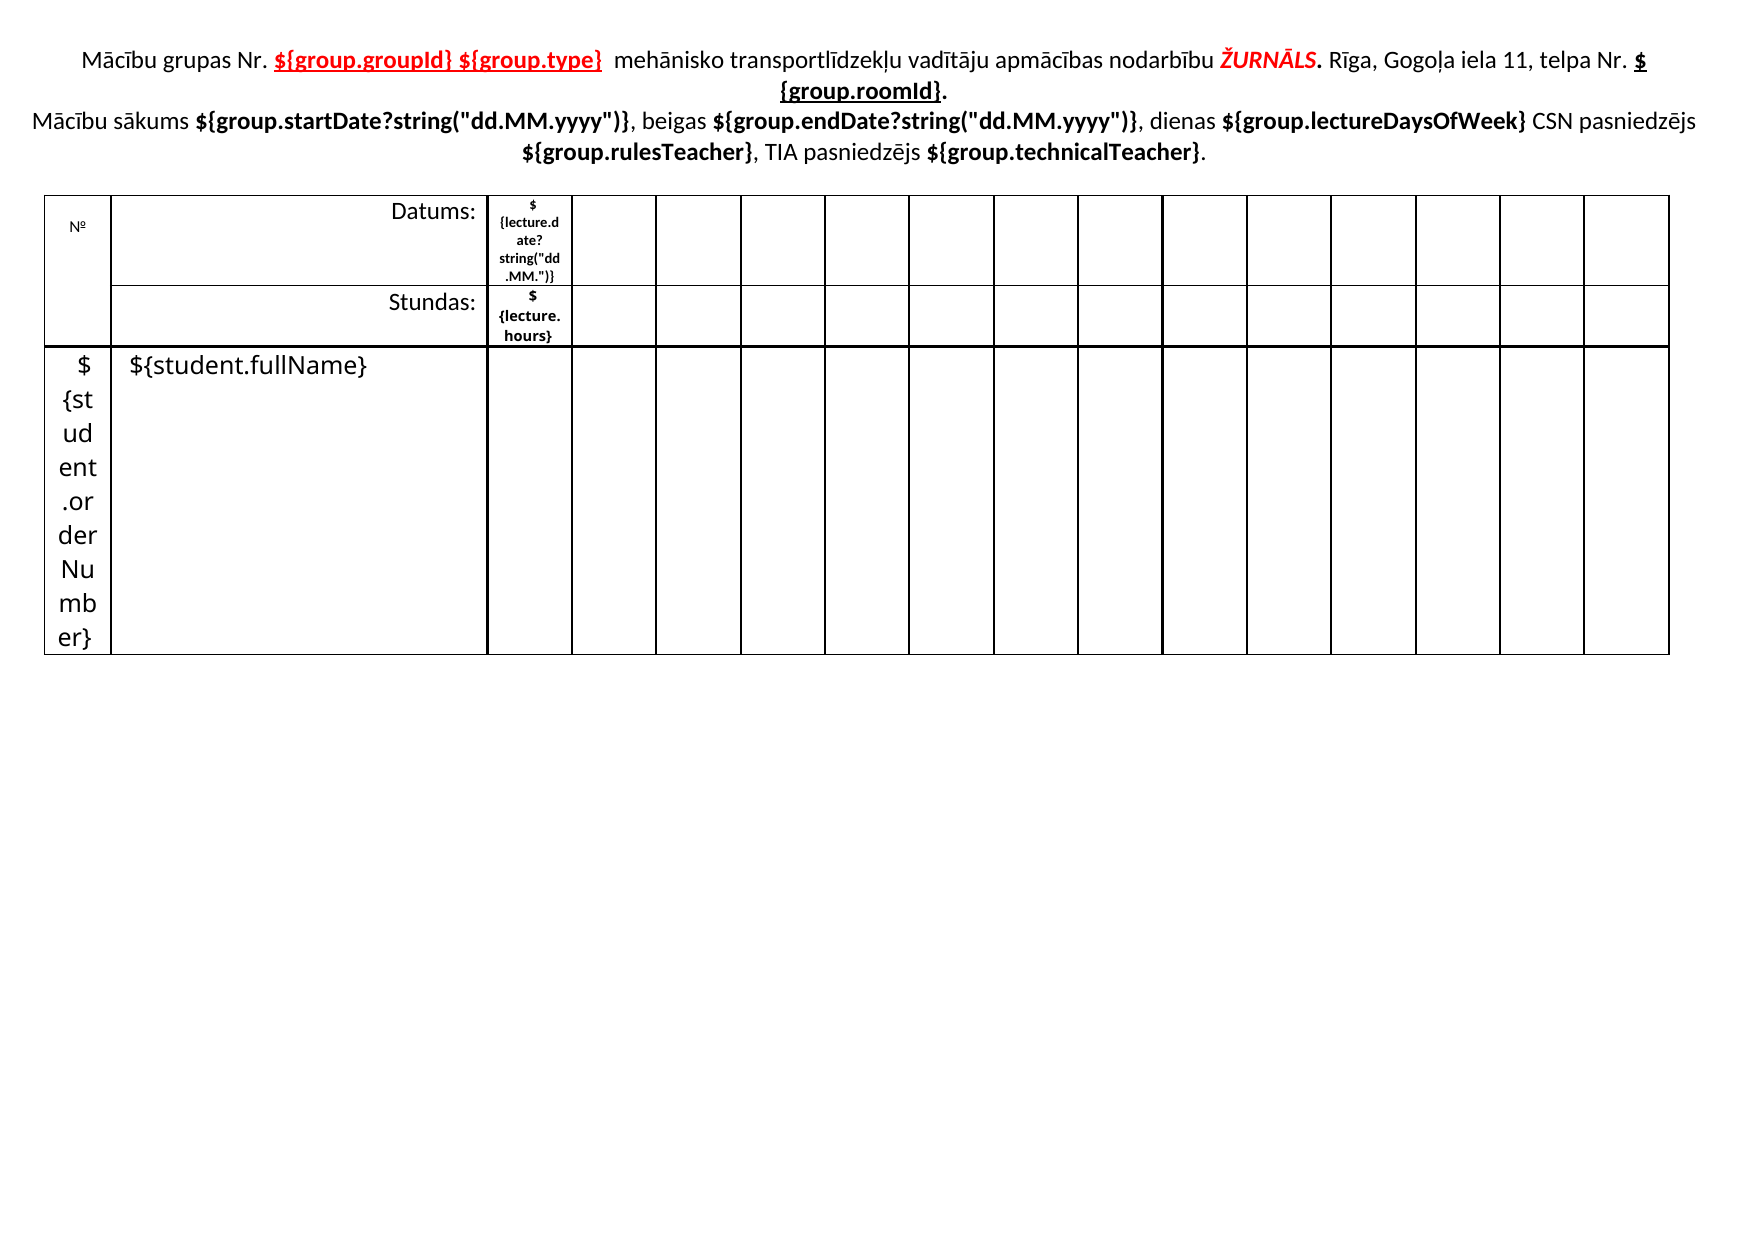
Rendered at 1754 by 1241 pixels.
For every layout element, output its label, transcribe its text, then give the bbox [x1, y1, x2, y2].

table_cell [1248, 348, 1330, 654]
table_cell [826, 286, 908, 345]
table_header [1248, 196, 1330, 284]
table_cell ${student.fullName} [112, 348, 486, 654]
table_header [1332, 196, 1415, 284]
table_cell [742, 348, 824, 654]
table_header [1417, 196, 1499, 284]
table_cell @table:table-row [#list group.students as student] @/table:table-row [/#list] ${student.orderNumber} [45, 348, 110, 654]
table_cell [742, 286, 824, 345]
table_cell [1501, 286, 1583, 345]
table_cell [1332, 348, 1415, 654]
table_header [573, 196, 655, 284]
table_cell [995, 286, 1077, 345]
table_header [1585, 196, 1668, 284]
table_cell [1585, 286, 1668, 345]
table_cell [995, 348, 1077, 654]
table_cell [573, 286, 655, 345]
table_cell Stundas: [112, 286, 486, 345]
table_cell [1248, 286, 1330, 345]
table_header [1501, 196, 1583, 284]
table_cell [1501, 348, 1583, 654]
table_header [1079, 196, 1161, 284]
table_cell [910, 348, 993, 654]
table_header [826, 196, 908, 284]
table_cell [1079, 348, 1161, 654]
text Mācību grupas Nr. ${group.groupId} ${group.type} mehānisko transportlīdzekļu vadītāju apmācības nodarbību ŽURNĀLS. Rīga, Gogoļa iela 11, telpa Nr. ${group.roomId}. [29, 44, 1698, 105]
table_header [910, 196, 993, 284]
table_cell [1332, 286, 1415, 345]
table_header [995, 196, 1077, 284]
table_cell [910, 286, 993, 345]
table_cell [1417, 348, 1499, 654]
table_cell [1164, 286, 1246, 345]
table_header [742, 196, 824, 284]
table_cell [826, 348, 908, 654]
table_header № [45, 196, 110, 345]
text Mācību sākums ${group.startDate?string("dd.MM.yyyy")}, beigas ${group.endDate?string("dd.MM.yyyy")}, dienas ${group.lectureDaysOfWeek} CSN pasniedzējs ${group.rulesTeacher}, TIA pasniedzējs ${group.technicalTeacher}. [29, 105, 1698, 166]
table_cell [1079, 286, 1161, 345]
table_cell [489, 348, 571, 654]
table_cell [657, 348, 740, 654]
table_cell [657, 286, 740, 345]
table_header @table:table-cell [#list group.lectures as lecture] @/table:table-cell [/#list] ${lecture.date?string("dd.MM.")} [489, 196, 571, 284]
table_cell [1164, 348, 1246, 654]
table_header Datums: [112, 196, 486, 284]
table_header [1164, 196, 1246, 284]
table_header [657, 196, 740, 284]
table_cell [1585, 348, 1668, 654]
table_cell [573, 348, 655, 654]
table_cell [1417, 286, 1499, 345]
table_cell @table:table-cell [#list group.lectures as lecture] @/table:table-cell [/#list] ${lecture.hours} [489, 286, 571, 345]
